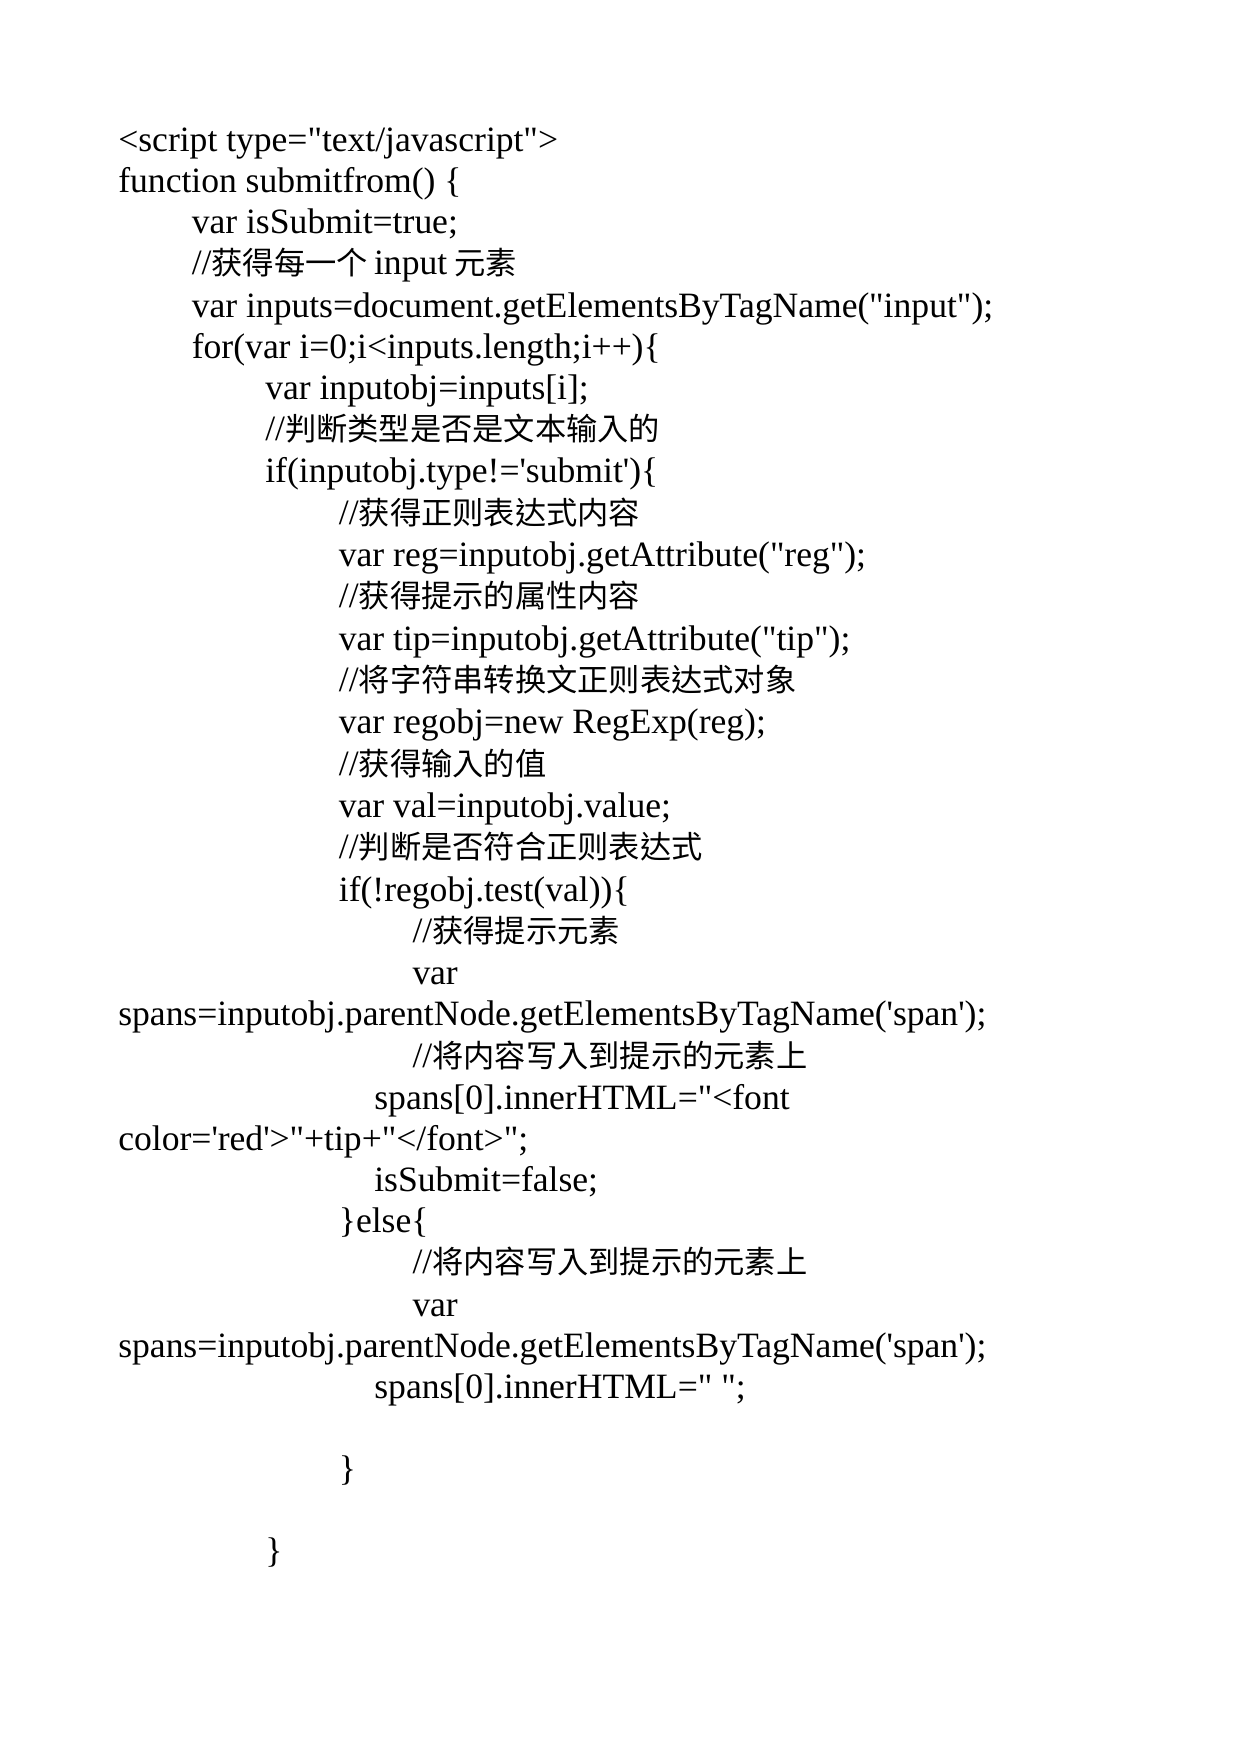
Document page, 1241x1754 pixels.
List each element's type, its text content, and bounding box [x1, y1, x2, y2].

text var inputs=document.getElementsByTagName("input"); [118, 284, 1122, 325]
text var inputobj=inputs[i]; [118, 366, 1122, 407]
text var tip=inputobj.getAttribute("tip"); [118, 617, 1122, 658]
text //获得提示的属性内容 [118, 574, 1122, 617]
text //获得每一个input元素 [118, 241, 1122, 284]
text if(inputobj.type!='submit'){ [118, 449, 1122, 491]
text //判断是否符合正则表达式 [118, 825, 1122, 868]
text }else{ [118, 1199, 1122, 1240]
text <script type="text/javascript"> [118, 118, 1122, 159]
text spans[0].innerHTML=" "; [118, 1365, 1122, 1406]
text function submitfrom() { [118, 159, 1122, 200]
text var regobj=new RegExp(reg); [118, 701, 1122, 742]
text var reg=inputobj.getAttribute("reg"); [118, 533, 1122, 574]
text } [118, 1447, 1122, 1488]
text spans[0].innerHTML="<font color='red'>"+tip+"</font>"; [118, 1076, 1122, 1158]
text for(var i=0;i<inputs.length;i++){ [118, 325, 1122, 366]
text var spans=inputobj.parentNode.getElementsByTagName('span'); [118, 951, 1122, 1033]
text if(!regobj.test(val)){ [118, 868, 1122, 909]
text //判断类型是否是文本输入的 [118, 407, 1122, 449]
text var val=inputobj.value; [118, 784, 1122, 825]
text //获得正则表达式内容 [118, 491, 1122, 533]
text } [118, 1529, 1122, 1570]
text //获得提示元素 [118, 909, 1122, 951]
text var isSubmit=true; [118, 200, 1122, 241]
text var spans=inputobj.parentNode.getElementsByTagName('span'); [118, 1283, 1122, 1365]
text //将内容写入到提示的元素上 [118, 1240, 1122, 1283]
text isSubmit=false; [118, 1158, 1122, 1199]
text //将字符串转换文正则表达式对象 [118, 658, 1122, 701]
text //获得输入的值 [118, 742, 1122, 784]
text //将内容写入到提示的元素上 [118, 1033, 1122, 1076]
